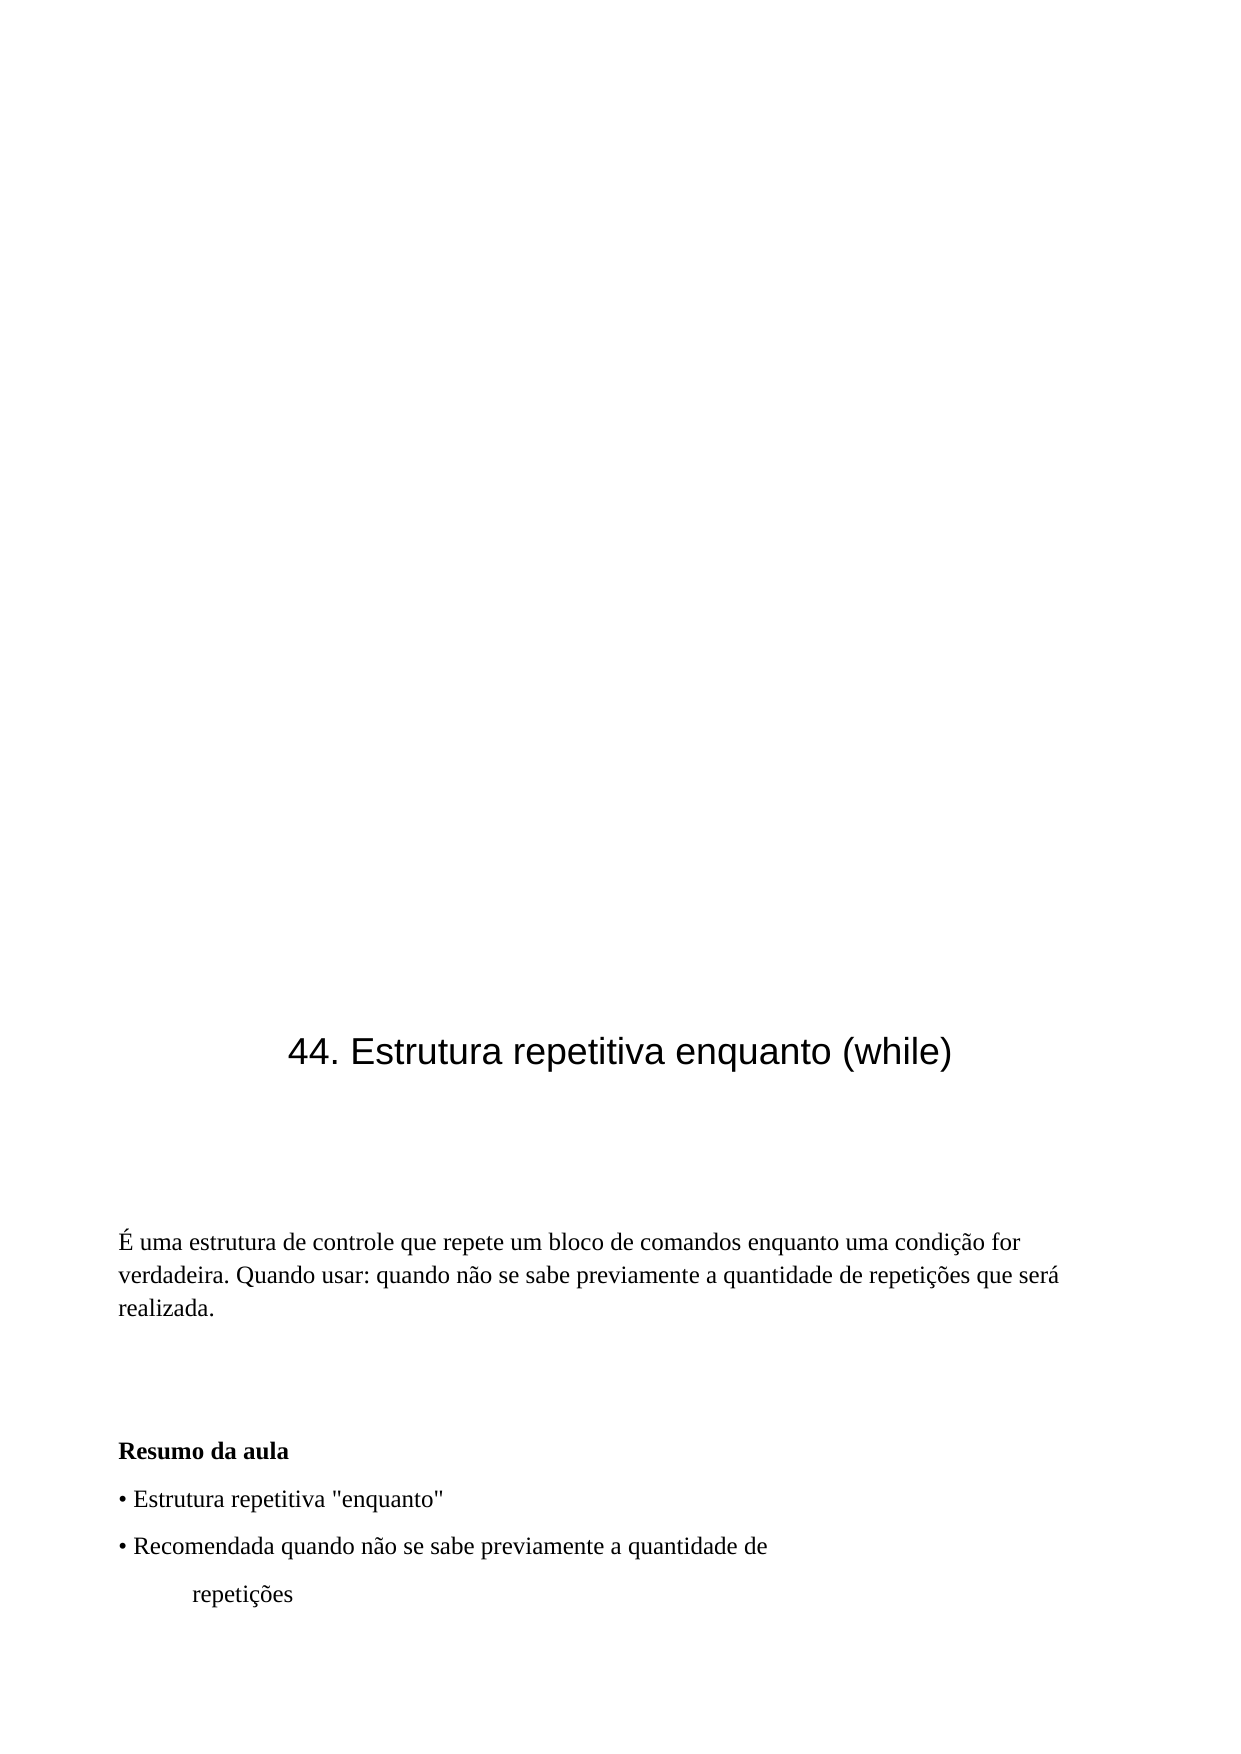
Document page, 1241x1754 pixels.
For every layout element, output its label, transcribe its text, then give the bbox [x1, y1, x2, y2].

text • Recomendada quando não se sabe previamente a quantidade de [118, 1531, 1122, 1560]
text repetições [118, 1579, 1122, 1608]
text É uma estrutura de controle que repete um bloco de comandos enquanto uma condição for verdadeira. Quando usar: quando não se sabe previamente a quantidade de repetições que será realizada. [118, 1227, 1122, 1322]
text Resumo da aula [118, 1436, 1122, 1465]
text • Estrutura repetitiva "enquanto" [118, 1484, 1122, 1512]
subtitle 44. Estrutura repetitiva enquanto (while) [118, 1029, 1122, 1072]
